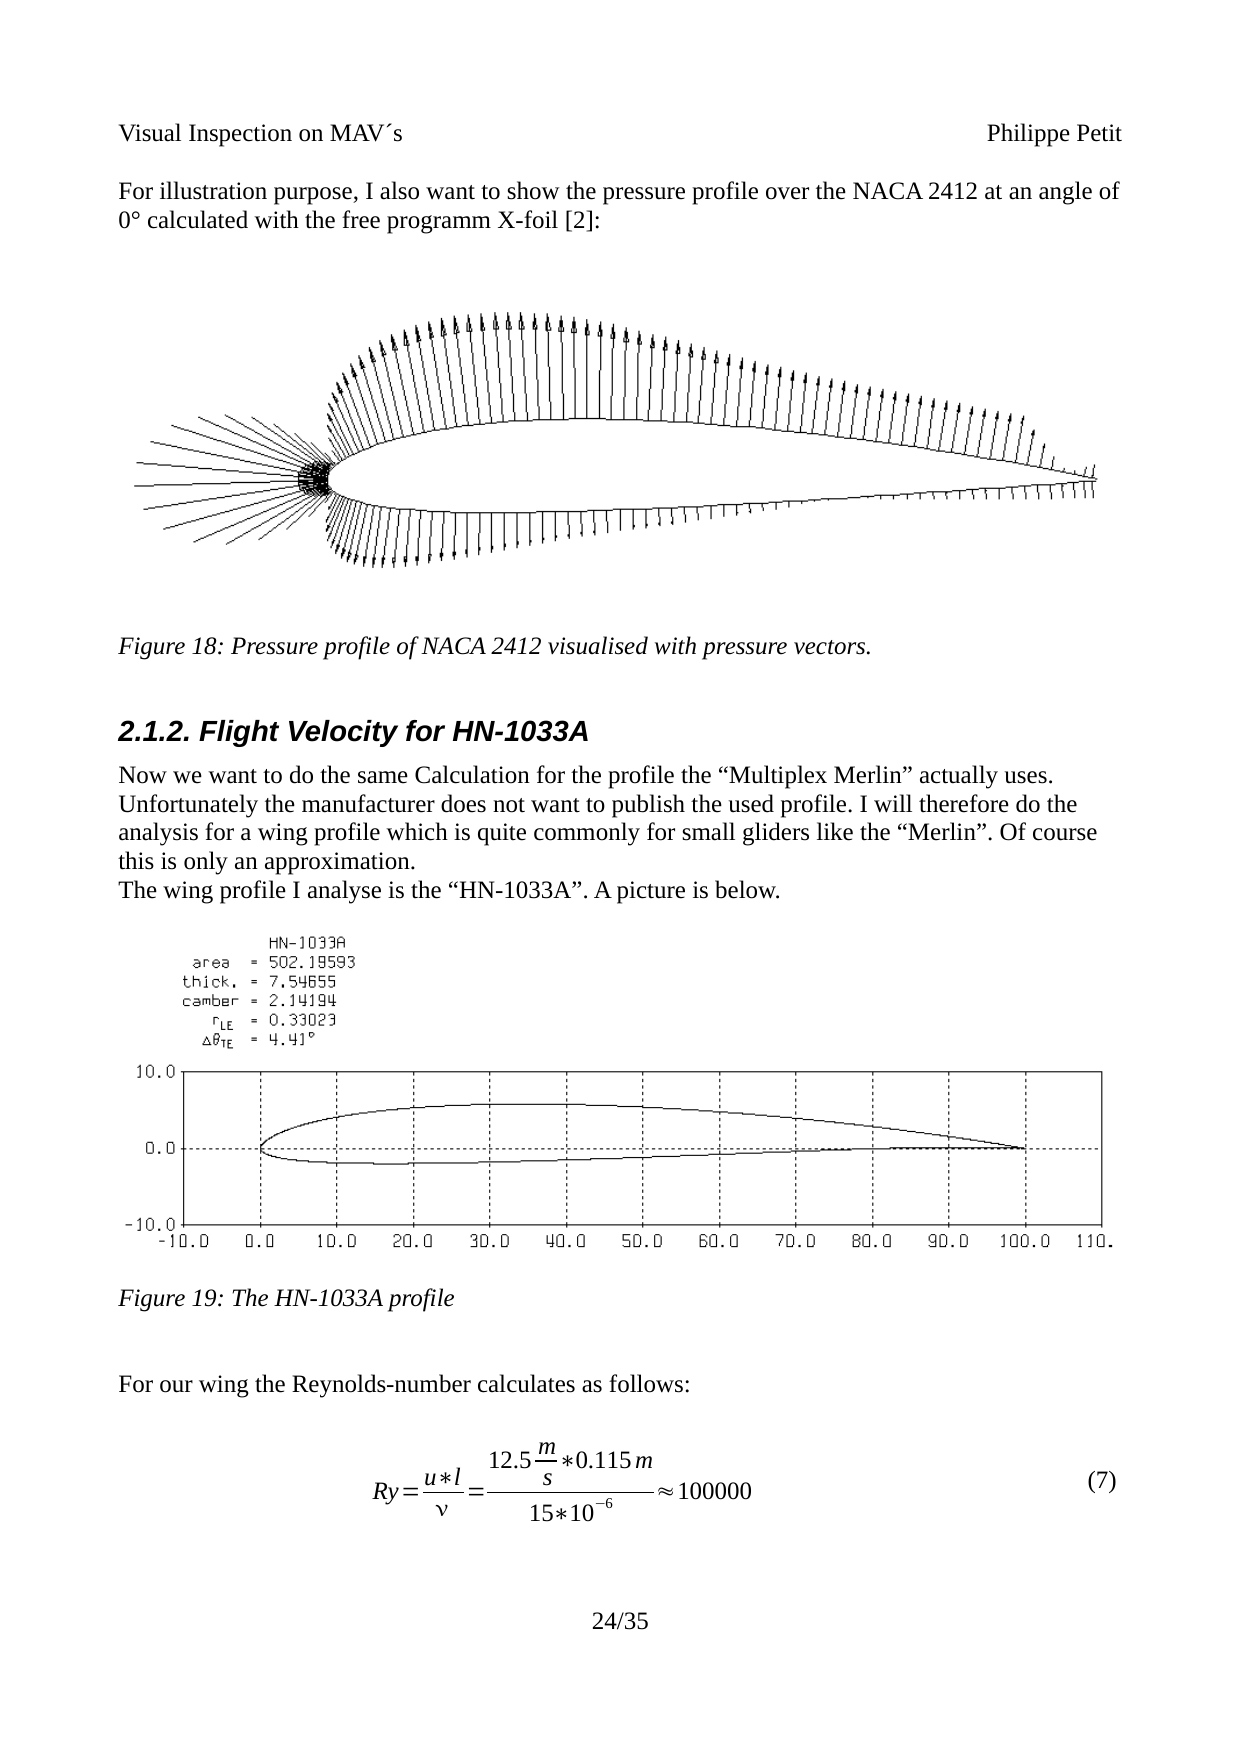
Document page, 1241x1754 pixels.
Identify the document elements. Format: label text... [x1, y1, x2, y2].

table_header [118, 1426, 1010, 1532]
text Now we want to do the same Calculation for the profile the “Multiplex Merlin” actually uses. Unfortunately the manufacturer does not want to publish the used profile. I will therefore do the analysis for a wing profile which is quite commonly for small gliders like the “Merlin”. Of course this is only an approximation. [118, 760, 1122, 875]
text Figure 19: The HN-1033A profile [118, 1283, 1122, 1311]
text For illustration purpose, I also want to show the pressure profile over the NACA 2412 at an angle of 0° calculated with the free programm X-foil [2]: [118, 176, 1122, 234]
text Figure 18: Pressure profile of NACA 2412 visualised with pressure vectors. [118, 632, 1122, 660]
text For our wing the Reynolds-number calculates as follows: [118, 1369, 1122, 1398]
picture [118, 275, 1123, 632]
picture [118, 916, 1123, 1283]
subtitle 2.1.2. Flight Velocity for HN-1033A [118, 714, 1122, 747]
table_header (7) [1010, 1426, 1122, 1532]
text The wing profile I analyse is the “HN-1033A”. A picture is below. [118, 875, 1122, 904]
